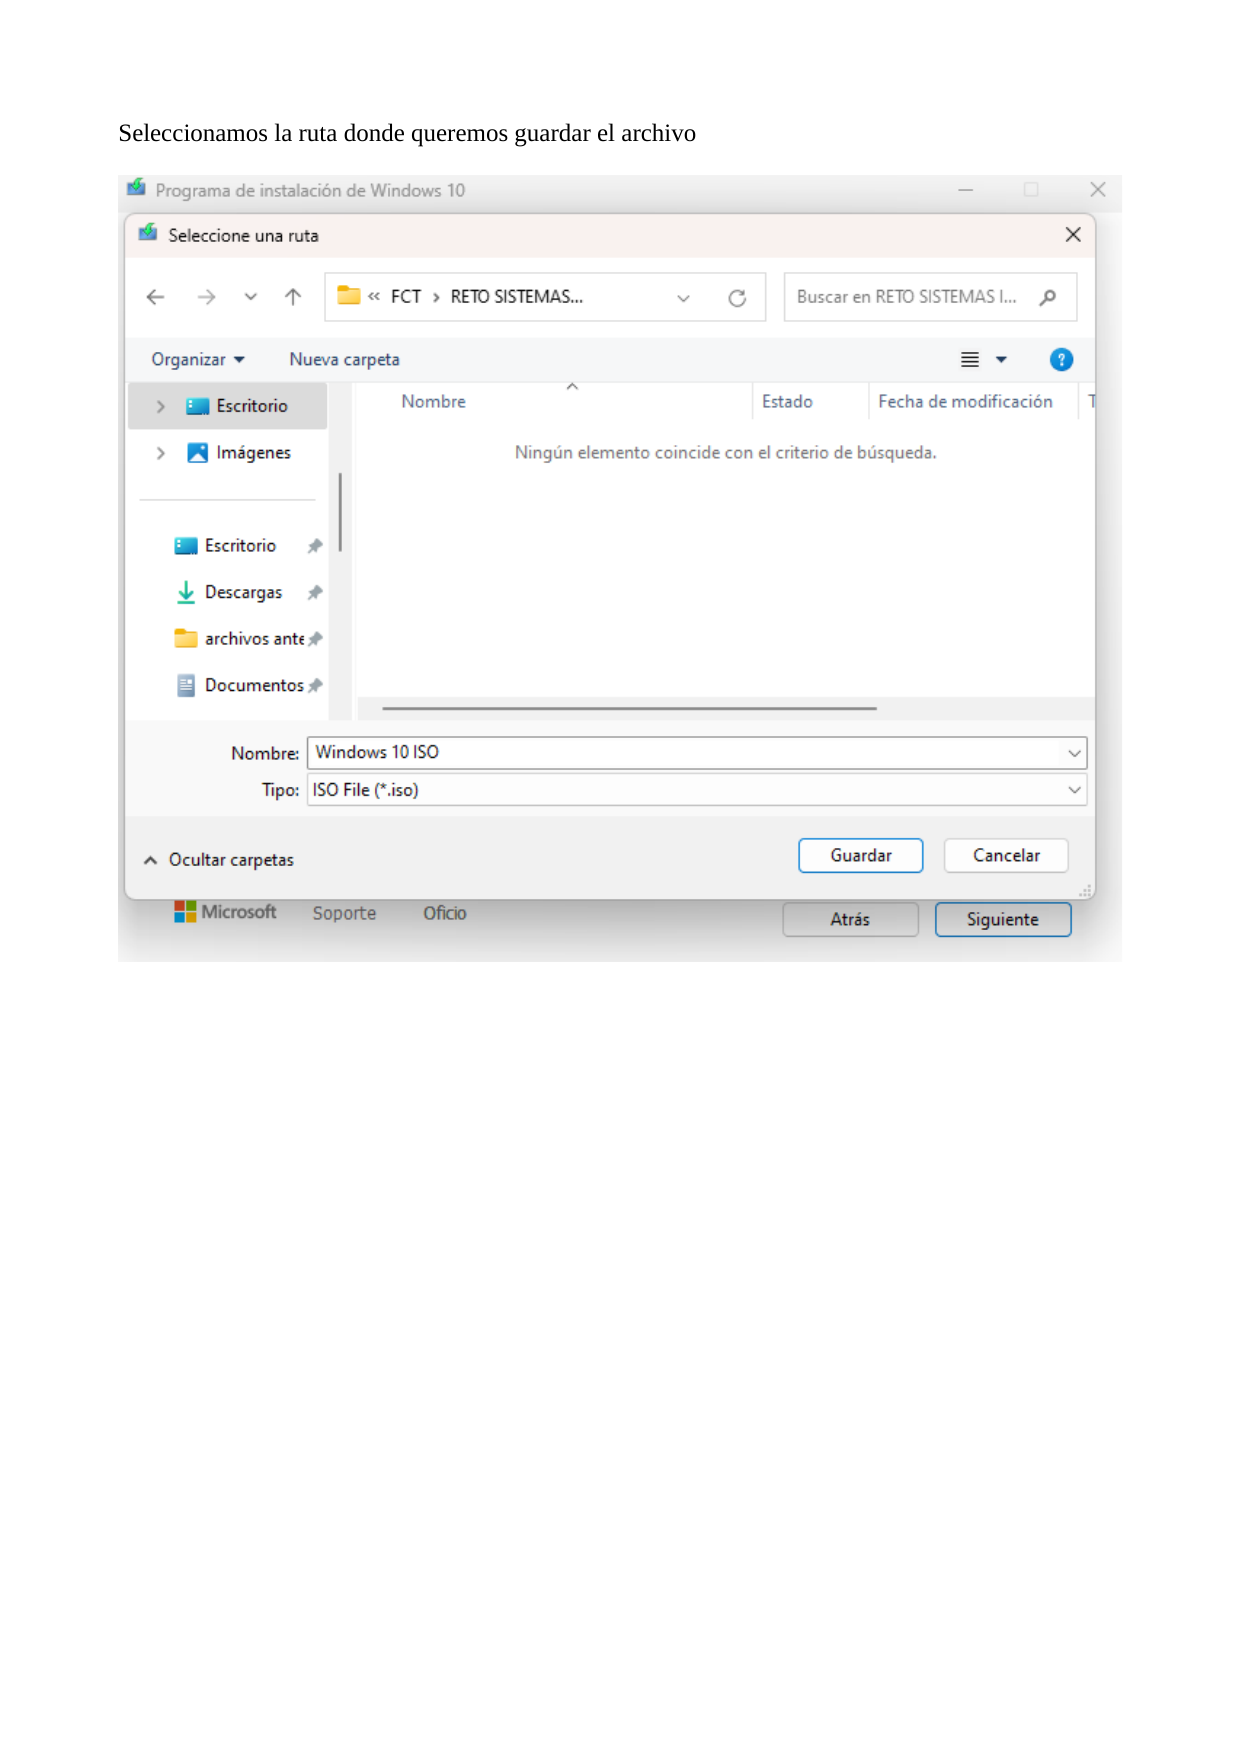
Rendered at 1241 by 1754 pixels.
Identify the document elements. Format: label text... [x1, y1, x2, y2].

text Seleccionamos la ruta donde queremos guardar el archivo [118, 118, 1122, 147]
picture [118, 175, 1123, 962]
